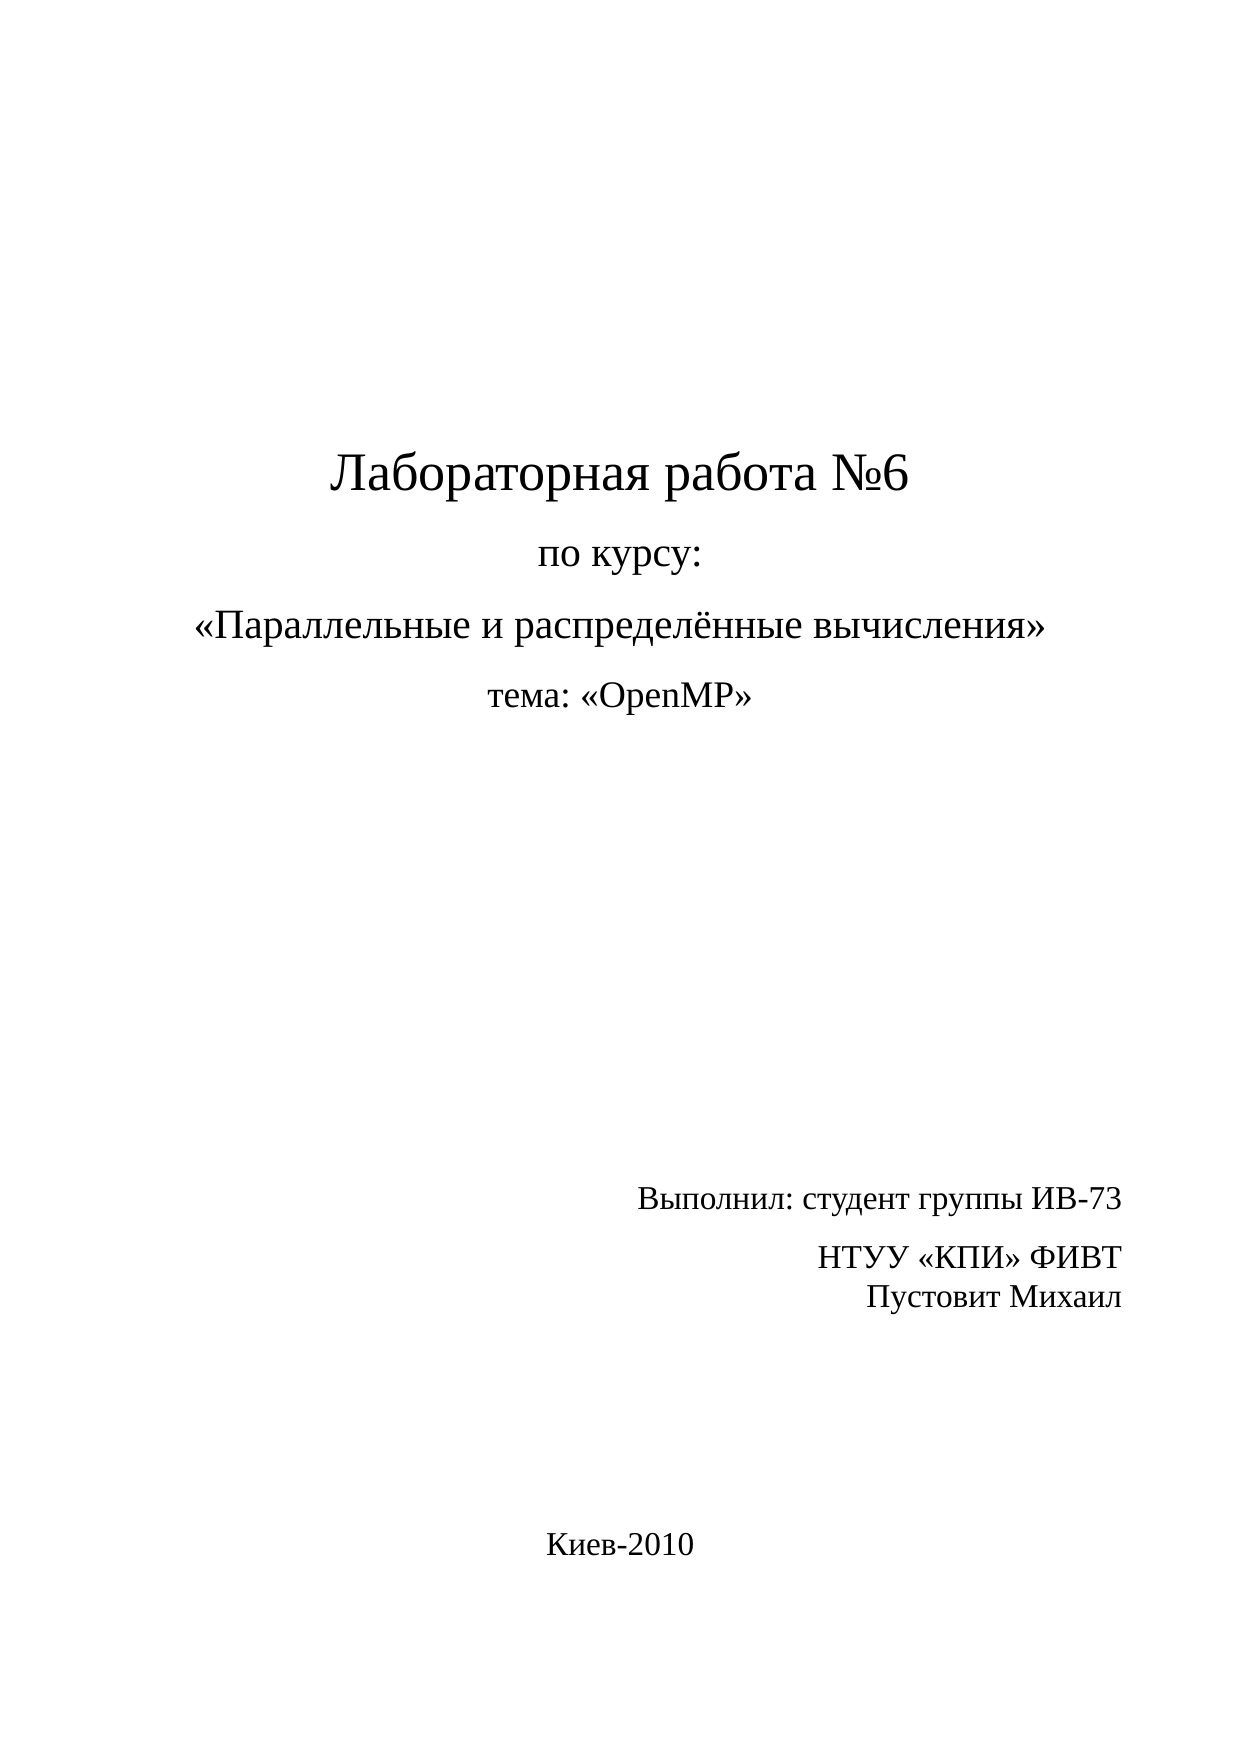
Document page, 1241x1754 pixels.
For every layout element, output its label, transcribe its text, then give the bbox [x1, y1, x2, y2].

text «Параллельные и распределённые вычисления» [118, 600, 1122, 648]
text тема: «OpenMP» [118, 673, 1122, 716]
text Выполнил: студент группы ИВ-73 [118, 1178, 1122, 1217]
text по курсу: [118, 527, 1122, 575]
text Лабораторная работа №6 [118, 440, 1122, 502]
text Киев-2010 [118, 1524, 1122, 1562]
text Пустовит Михаил [118, 1276, 1122, 1314]
text НТУУ «КПИ» ФИВТ [118, 1238, 1122, 1276]
